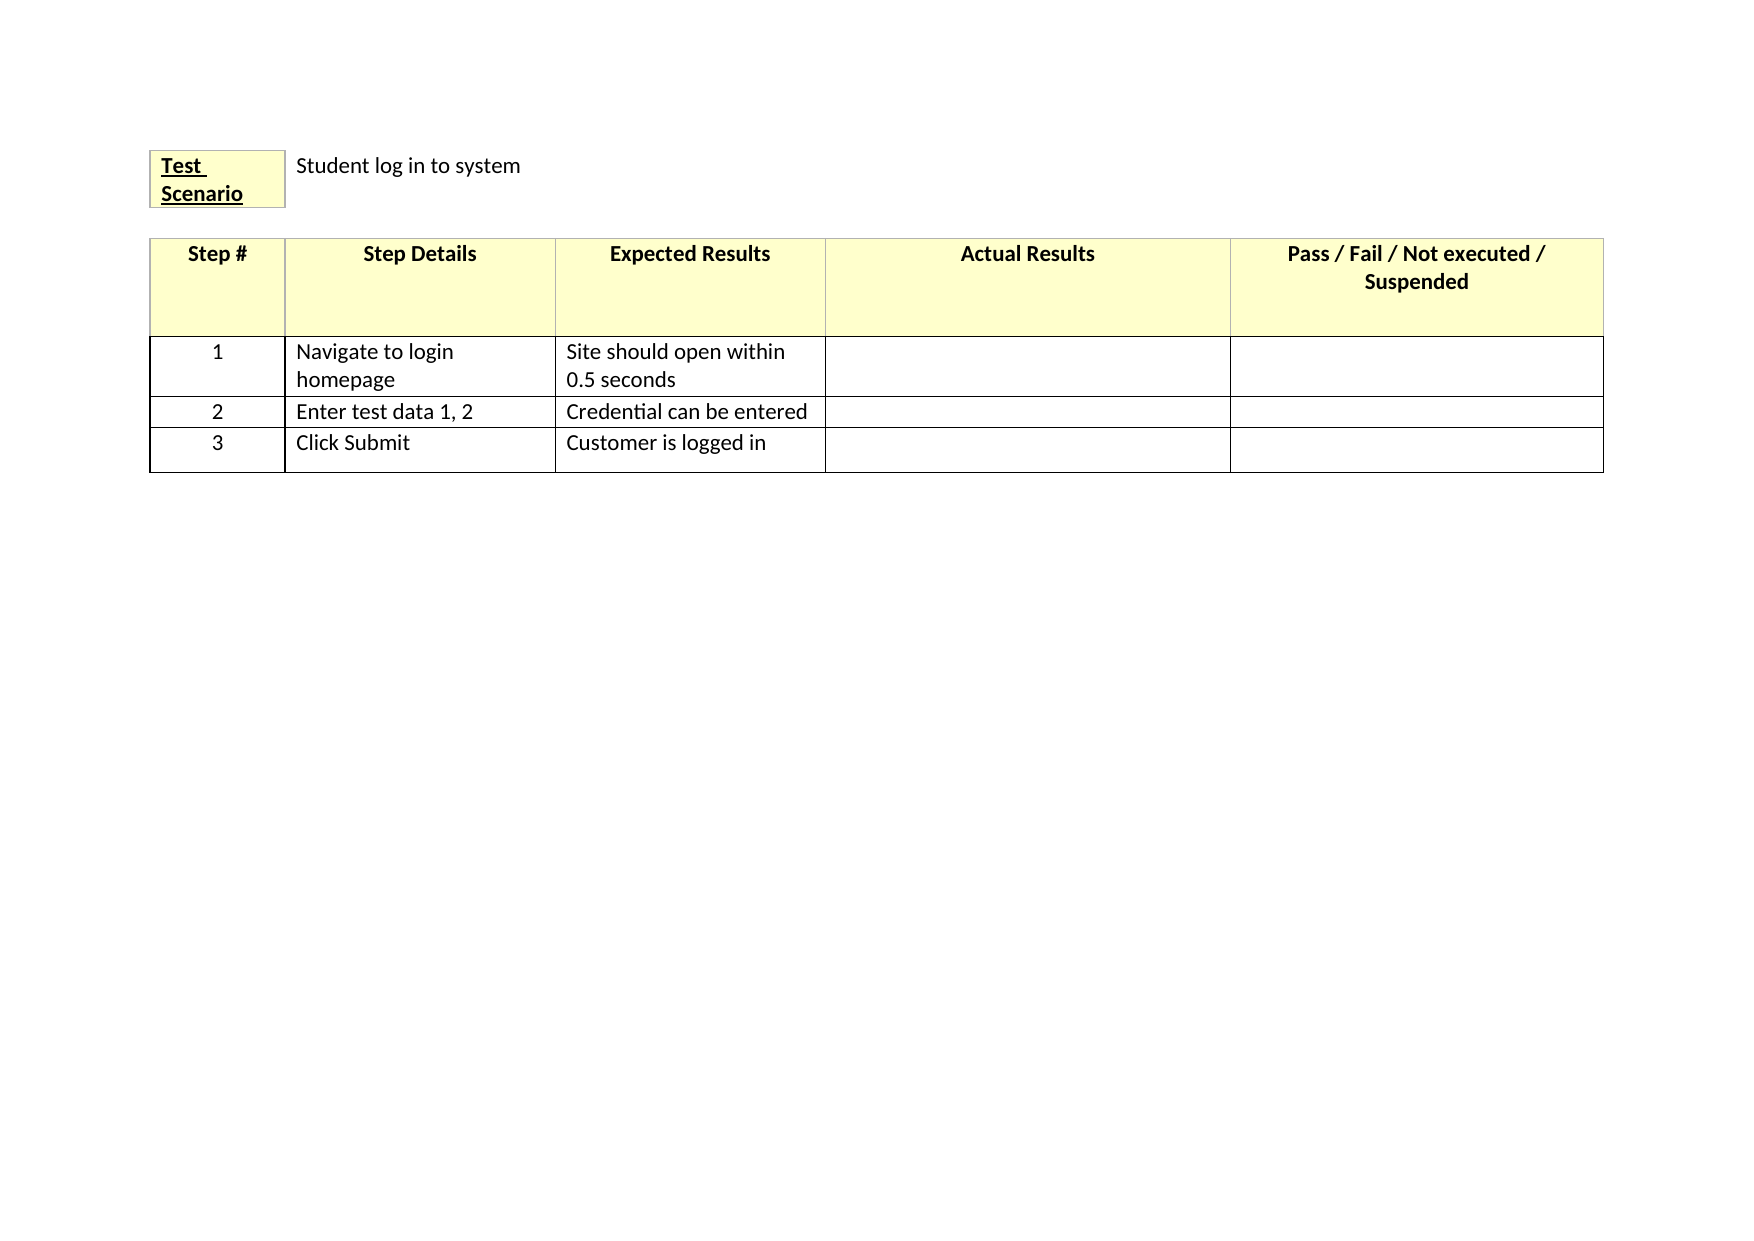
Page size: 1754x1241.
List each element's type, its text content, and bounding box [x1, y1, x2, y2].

table_cell [1231, 337, 1603, 396]
table_cell [826, 337, 1230, 396]
table_cell 3 [151, 428, 284, 472]
table_cell 2 [151, 397, 284, 427]
table_cell 1 [151, 337, 284, 396]
table_cell [826, 397, 1230, 427]
table_cell Site should open within 0.5 seconds [556, 337, 825, 396]
table_cell Navigate to login homepage [286, 337, 555, 396]
table_cell [1231, 428, 1603, 472]
table_cell Step Details [286, 239, 555, 336]
table_cell [1231, 397, 1603, 427]
table_cell [555, 207, 690, 238]
table_header Test Scenario [151, 151, 284, 207]
table_cell [1230, 207, 1365, 238]
table_cell [825, 207, 960, 238]
table_cell [690, 207, 825, 238]
table_cell [1501, 207, 1603, 238]
table_cell Actual Results [826, 239, 1230, 336]
table_cell Step # [151, 239, 284, 336]
table_cell Expected Results [556, 239, 825, 336]
table_header [1501, 150, 1603, 207]
table_cell [420, 207, 555, 238]
table_cell Click Submit [286, 428, 555, 472]
table_header [1365, 150, 1501, 207]
table_cell [960, 207, 1095, 238]
table_cell [150, 208, 285, 238]
table_cell [285, 207, 420, 238]
table_cell Credential can be entered [556, 397, 825, 427]
table_cell Enter test data 1, 2 [286, 397, 555, 427]
table_cell [826, 428, 1230, 472]
table_cell Pass / Fail / Not executed / Suspended [1231, 239, 1603, 336]
table_cell [1095, 207, 1230, 238]
table_header Student log in to system [286, 150, 1095, 207]
table_cell Customer is logged in [556, 428, 825, 472]
table_cell [1365, 207, 1501, 238]
table_header [1230, 150, 1365, 207]
table_header [1095, 150, 1230, 207]
